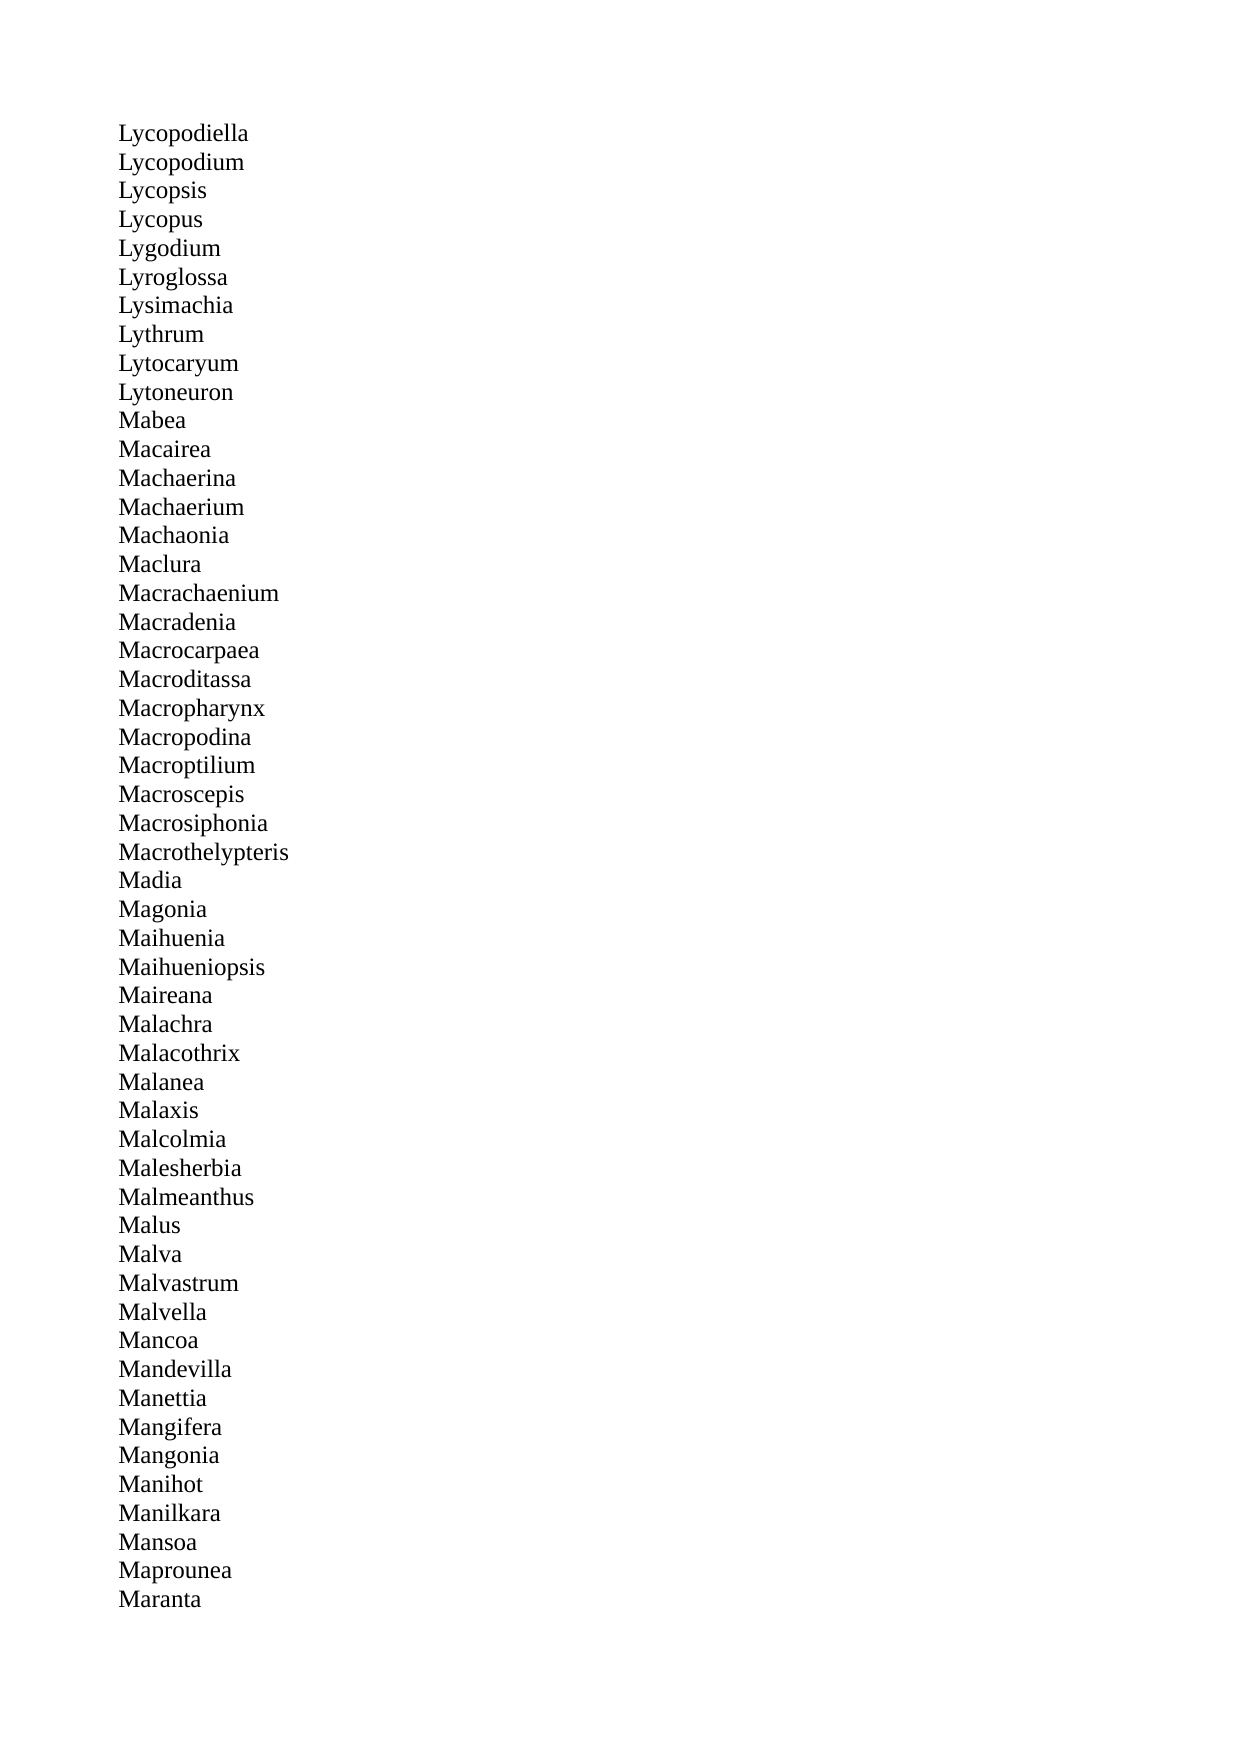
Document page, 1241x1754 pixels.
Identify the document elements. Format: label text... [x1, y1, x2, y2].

text Lycopodiella Lycopodium Lycopsis Lycopus Lygodium Lyroglossa Lysimachia Lythrum Lytocaryum Lytoneuron Mabea Macairea Machaerina Machaerium Machaonia Maclura Macrachaenium Macradenia Macrocarpaea Macroditassa Macropharynx Macropodina Macroptilium Macroscepis Macrosiphonia Macrothelypteris Madia Magonia Maihuenia Maihueniopsis Maireana Malachra Malacothrix Malanea Malaxis Malcolmia Malesherbia Malmeanthus Malus Malva Malvastrum Malvella Mancoa Mandevilla Manettia Mangifera Mangonia Manihot Manilkara Mansoa Maprounea Maranta [118, 118, 1122, 1613]
